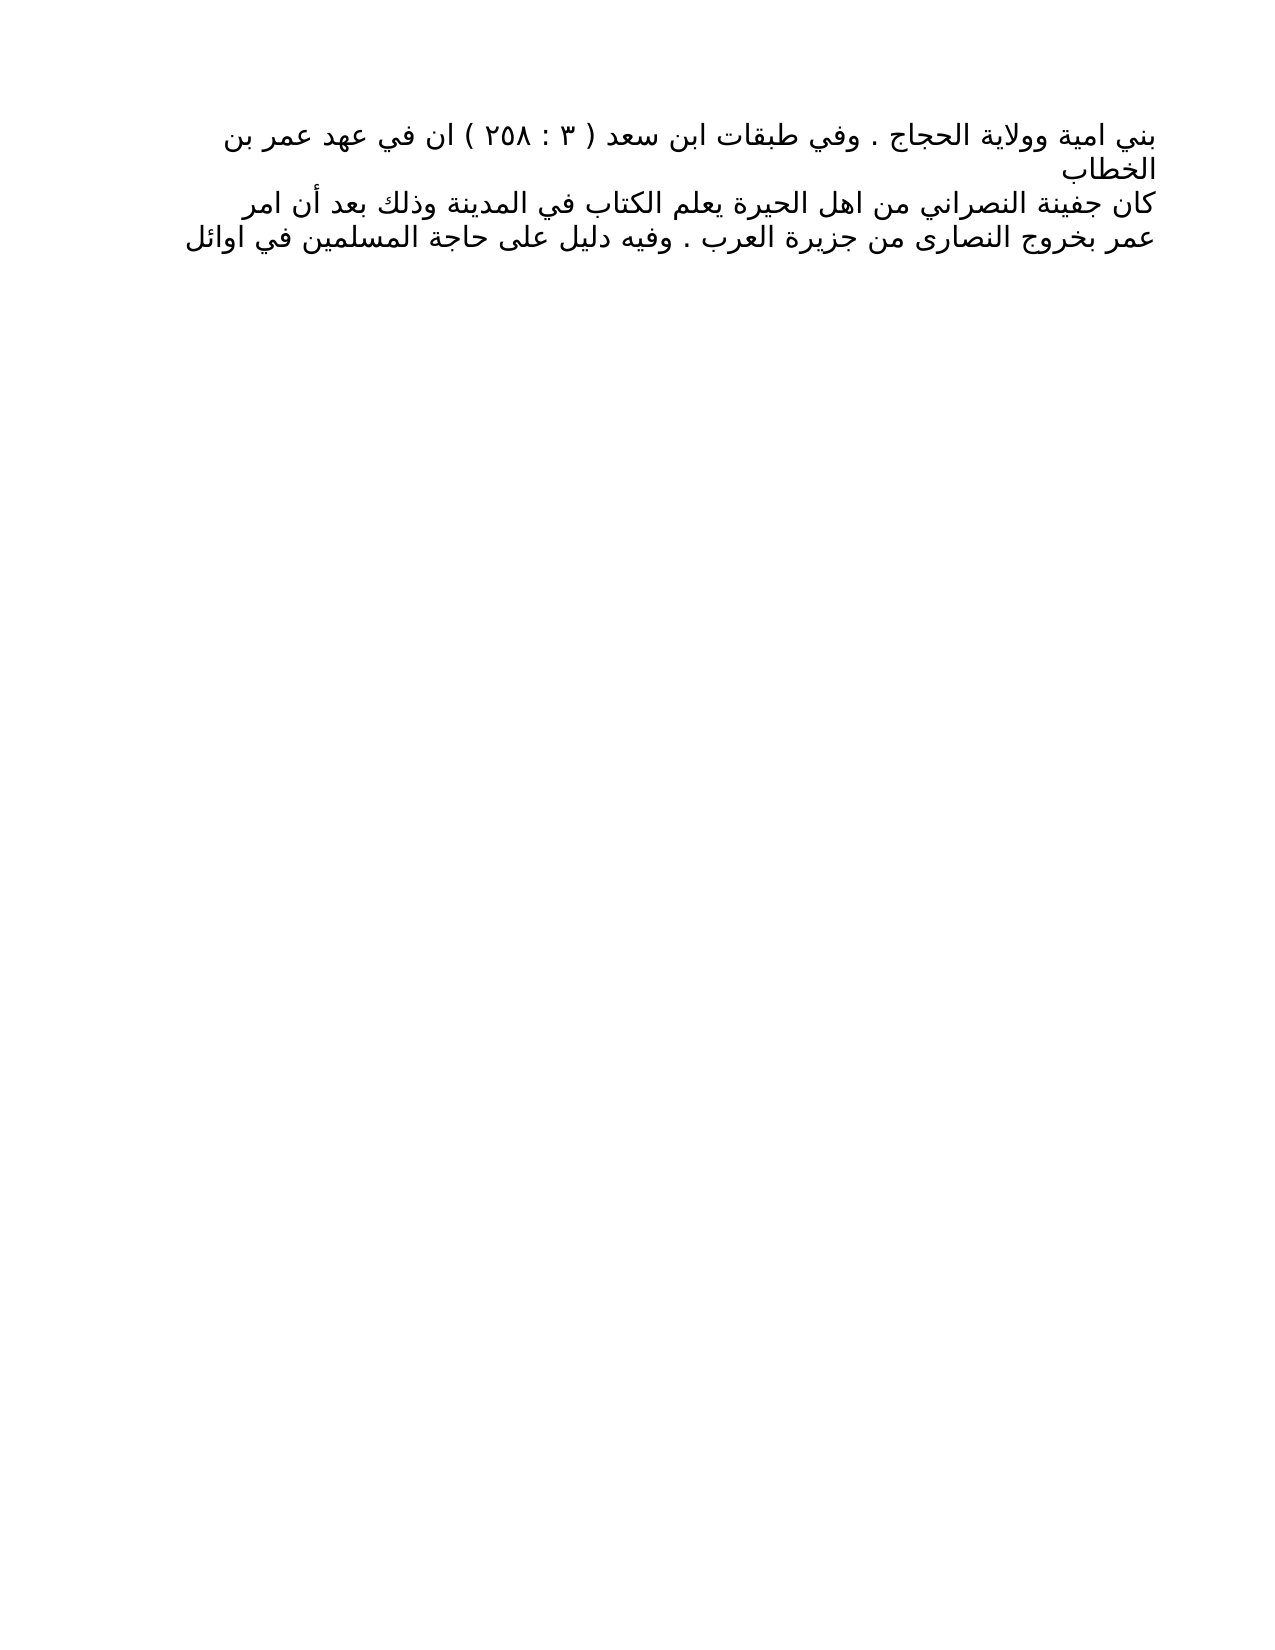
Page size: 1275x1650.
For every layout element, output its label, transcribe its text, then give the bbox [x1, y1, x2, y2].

text بني امية وولاية الحجاج . وفي طبقات ابن سعد ( ٣ : ٢٥٨ ) ان في عهد عمر بن الخطاب [118, 118, 1157, 186]
text كان جفينة النصراني من اهل الحيرة يعلم الكتاب في المدينة وذلك بعد أن امر [118, 186, 1157, 220]
text عمر بخروج النصارى من جزيرة العرب . وفيه دليل على حاجة المسلمين في اوائل [118, 220, 1157, 254]
